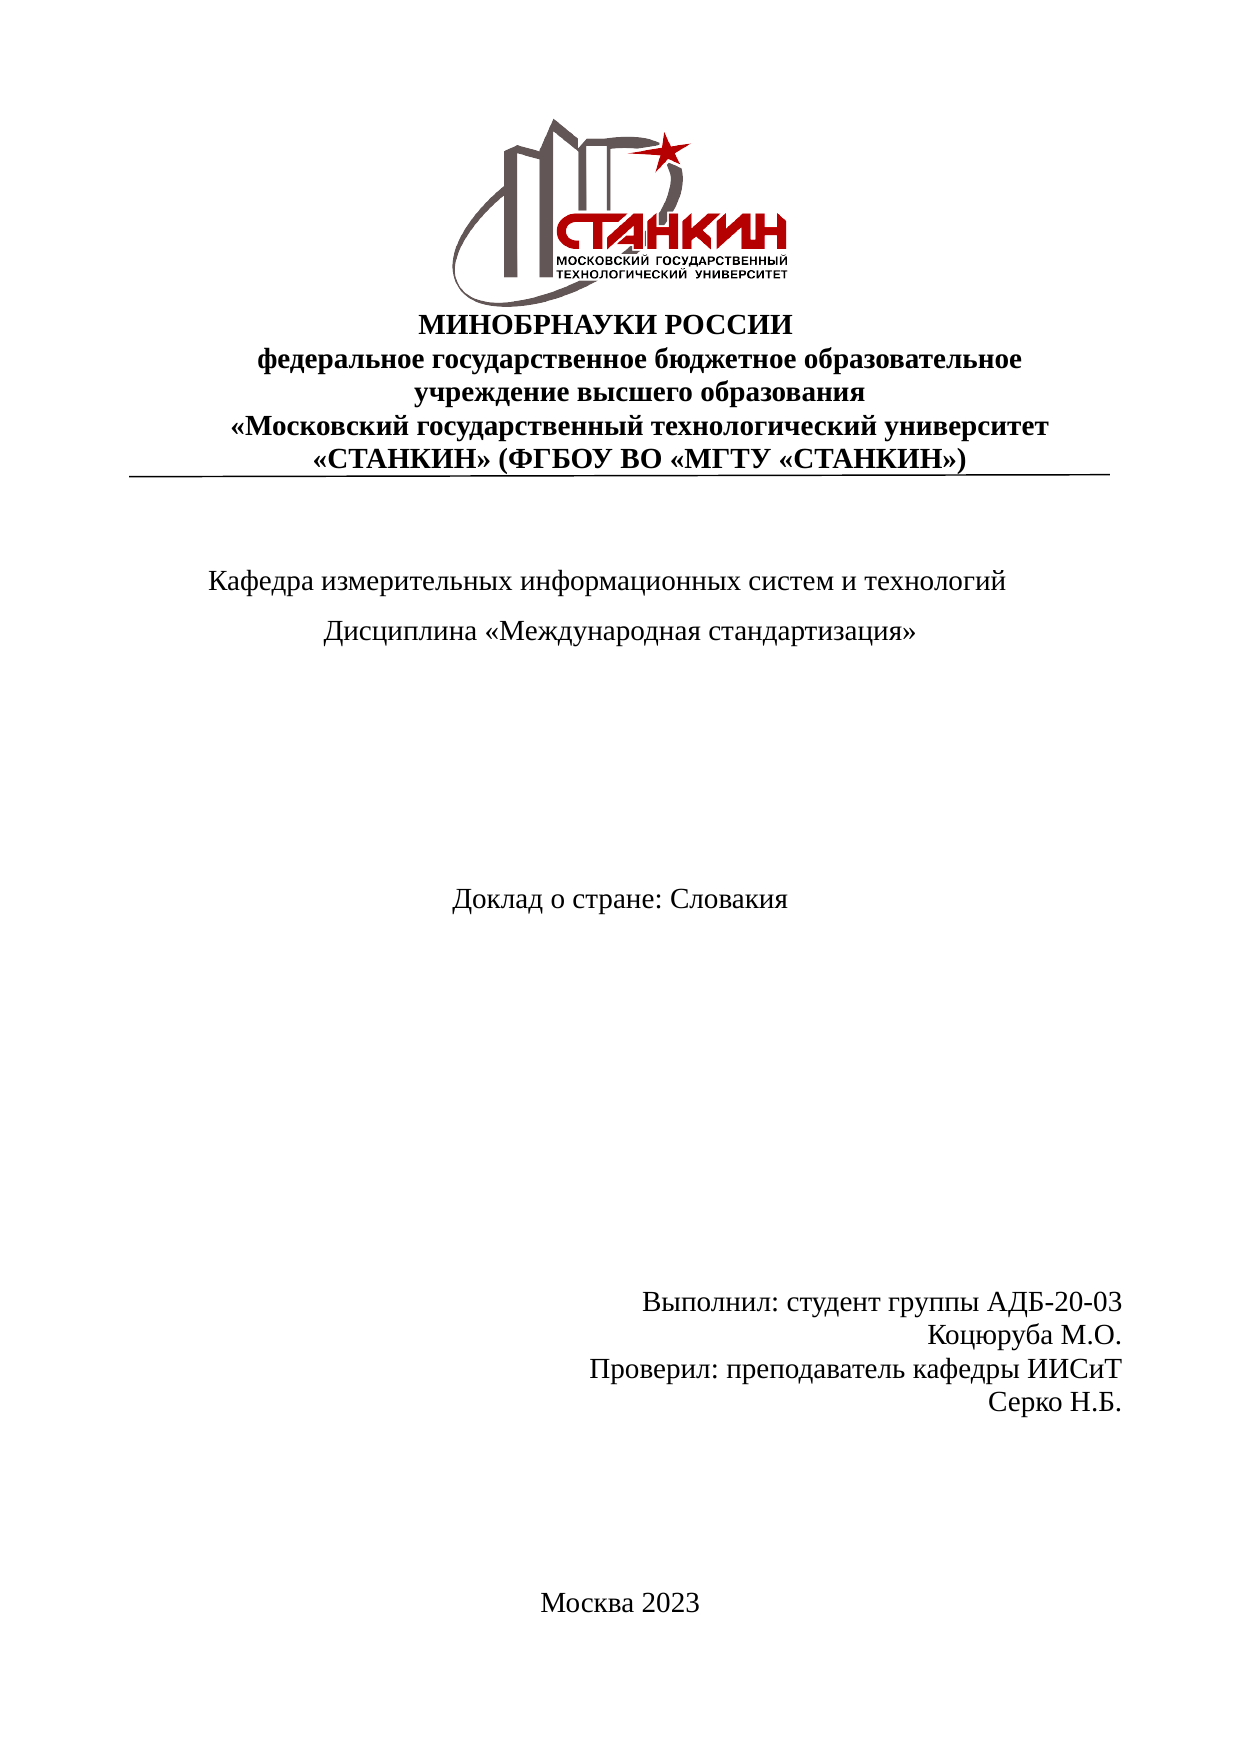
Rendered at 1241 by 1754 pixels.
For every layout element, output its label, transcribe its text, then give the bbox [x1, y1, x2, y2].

text Доклад о стране: Словакия [118, 881, 1122, 915]
text федеральное государственное бюджетное образовательное учреждение высшего образования [187, 341, 1093, 408]
picture [452, 118, 788, 307]
text «Московский государственный технологический университет «СТАНКИН» (ФГБОУ ВО «МГТУ «СТАНКИН») [187, 408, 1093, 475]
text Москва 2023 [118, 1586, 1122, 1619]
subtitle МИНОБРНАУКИ РОССИИ [118, 307, 1093, 341]
text Дисциплина «Международная стандартизация» [118, 613, 1122, 646]
text Проверил: преподаватель кафедры ИИСиТ [118, 1351, 1122, 1384]
text Серко Н.Б. [118, 1384, 1122, 1418]
text Кафедра измерительных информационных систем и технологий [118, 563, 1093, 596]
text Выполнил: студент группы АДБ-20-03 Коцюруба М.О. [118, 1284, 1122, 1351]
